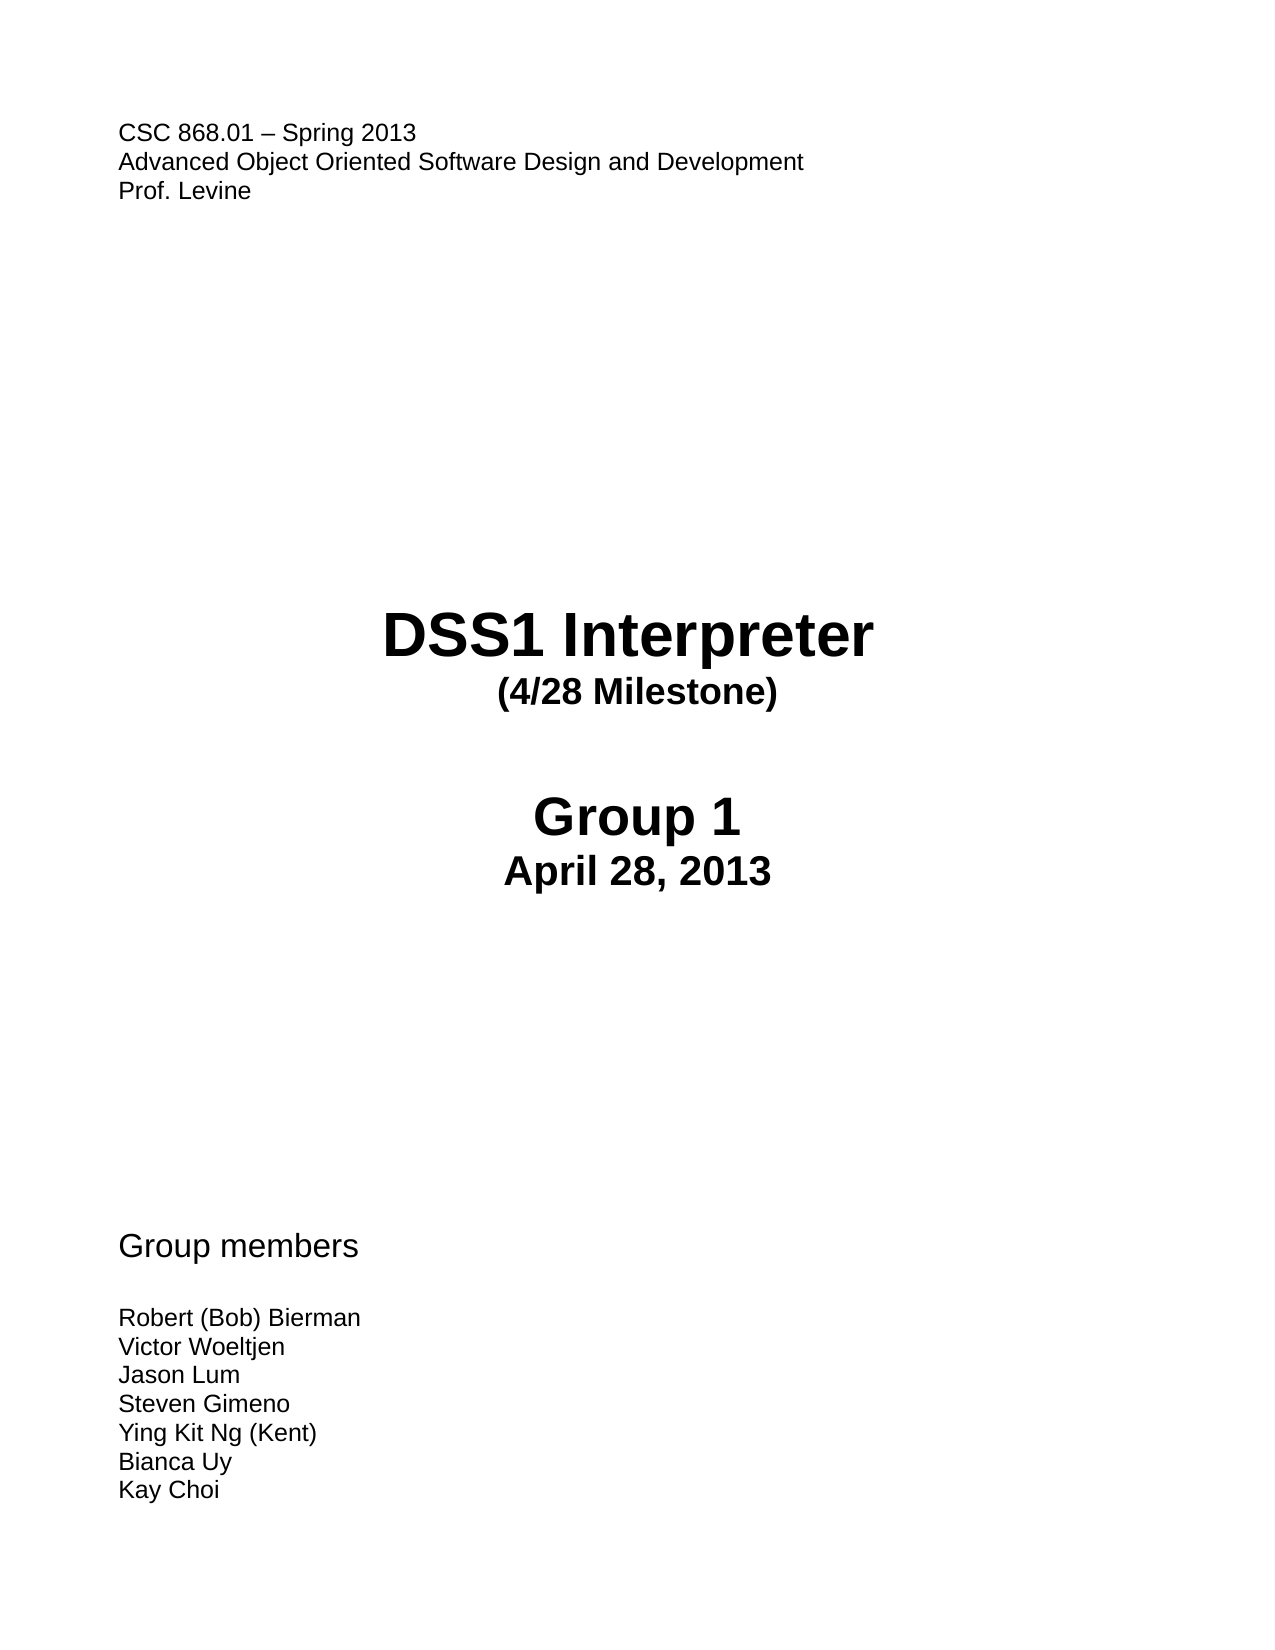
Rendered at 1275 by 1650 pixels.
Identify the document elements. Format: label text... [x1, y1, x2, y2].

text Advanced Object Oriented Software Design and Development [118, 147, 1157, 176]
text DSS1 Interpreter [118, 598, 1157, 669]
text Prof. Levine [118, 176, 1157, 204]
text Group 1 [118, 784, 1157, 847]
text Victor Woeltjen [118, 1331, 1157, 1360]
text CSC 868.01 – Spring 2013 [118, 118, 1157, 147]
text (4/28 Milestone) [118, 669, 1157, 713]
text Group members [118, 1226, 1157, 1264]
text Bianca Uy [118, 1446, 1157, 1475]
text April 28, 2013 [118, 847, 1157, 895]
text Kay Choi [118, 1475, 1157, 1504]
text Steven Gimeno [118, 1389, 1157, 1418]
text Jason Lum [118, 1360, 1157, 1389]
text Ying Kit Ng (Kent) [118, 1418, 1157, 1446]
text Robert (Bob) Bierman [118, 1303, 1157, 1331]
